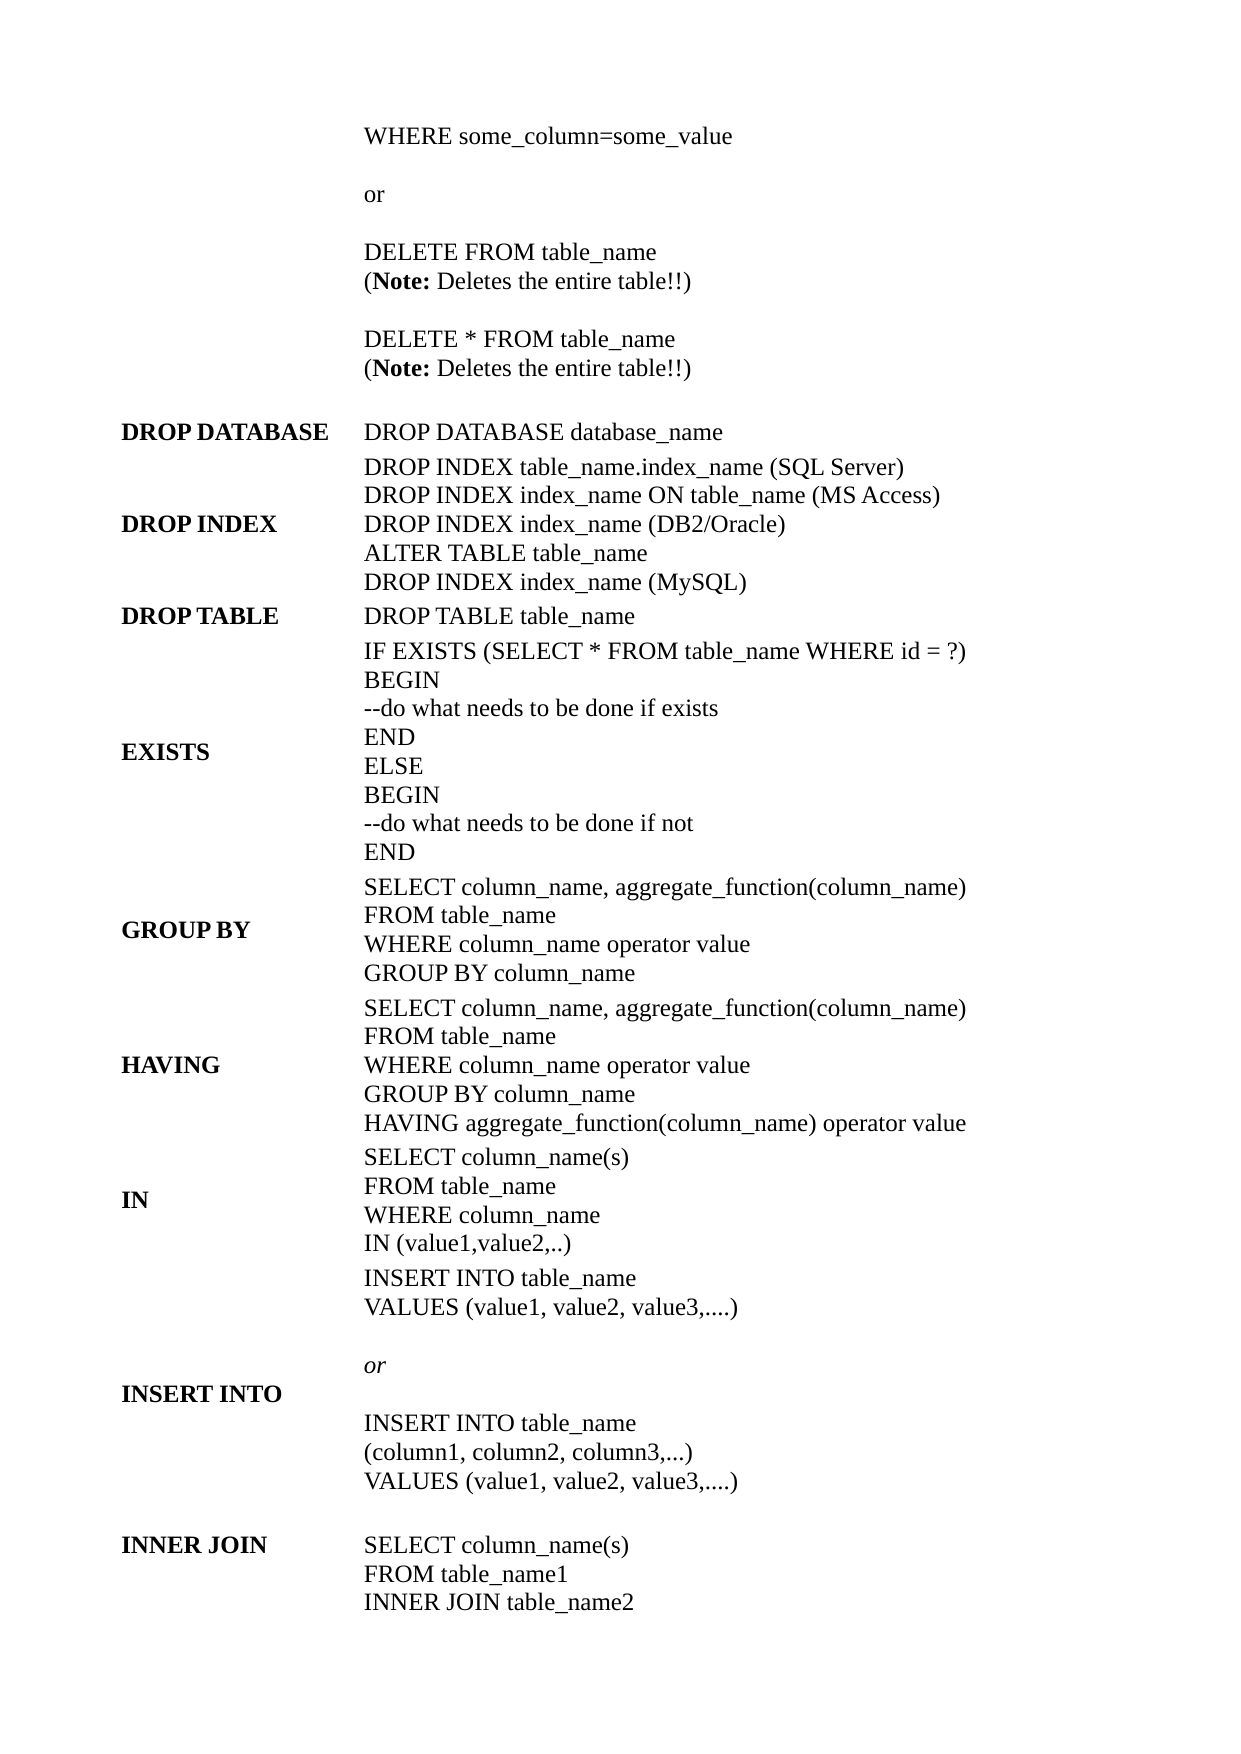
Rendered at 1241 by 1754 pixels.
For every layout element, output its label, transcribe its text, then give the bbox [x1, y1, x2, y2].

table_cell WHERE some_column=some_value or DELETE FROM table_name (Note: Deletes the entire table!!) DELETE * FROM table_name (Note: Deletes the entire table!!) [361, 118, 983, 414]
table_cell IN [118, 1139, 361, 1260]
table_cell DROP DATABASE [118, 414, 361, 449]
table_cell INNER JOIN [118, 1527, 361, 1619]
table_cell DROP INDEX table_name.index_name (SQL Server) DROP INDEX index_name ON table_name (MS Access) DROP INDEX index_name (DB2/Oracle) ALTER TABLE table_name DROP INDEX index_name (MySQL) [361, 449, 983, 598]
table_cell INSERT INTO table_name VALUES (value1, value2, value3,....) or INSERT INTO table_name (column1, column2, column3,...) VALUES (value1, value2, value3,....) [361, 1260, 983, 1527]
table_cell DROP TABLE [118, 599, 361, 633]
table_cell SELECT column_name, aggregate_function(column_name) FROM table_name WHERE column_name operator value GROUP BY column_name [361, 869, 983, 990]
table_cell SELECT column_name(s) FROM table_name WHERE column_name IN (value1,value2,..) [361, 1139, 983, 1260]
table_cell [118, 118, 361, 414]
table_cell SELECT column_name, aggregate_function(column_name) FROM table_name WHERE column_name operator value GROUP BY column_name HAVING aggregate_function(column_name) operator value [361, 990, 983, 1139]
table_cell GROUP BY [118, 869, 361, 990]
table_cell DROP INDEX [118, 449, 361, 598]
table_cell DROP TABLE table_name [361, 599, 983, 633]
table_cell IF EXISTS (SELECT * FROM table_name WHERE id = ?) BEGIN --do what needs to be done if exists END ELSE BEGIN --do what needs to be done if not END [361, 633, 983, 869]
table_cell INSERT INTO [118, 1260, 361, 1527]
table_cell DROP DATABASE database_name [361, 414, 983, 449]
table_cell EXISTS [118, 633, 361, 869]
table_cell HAVING [118, 990, 361, 1139]
table_cell SELECT column_name(s) FROM table_name1 INNER JOIN table_name2 [361, 1527, 983, 1619]
